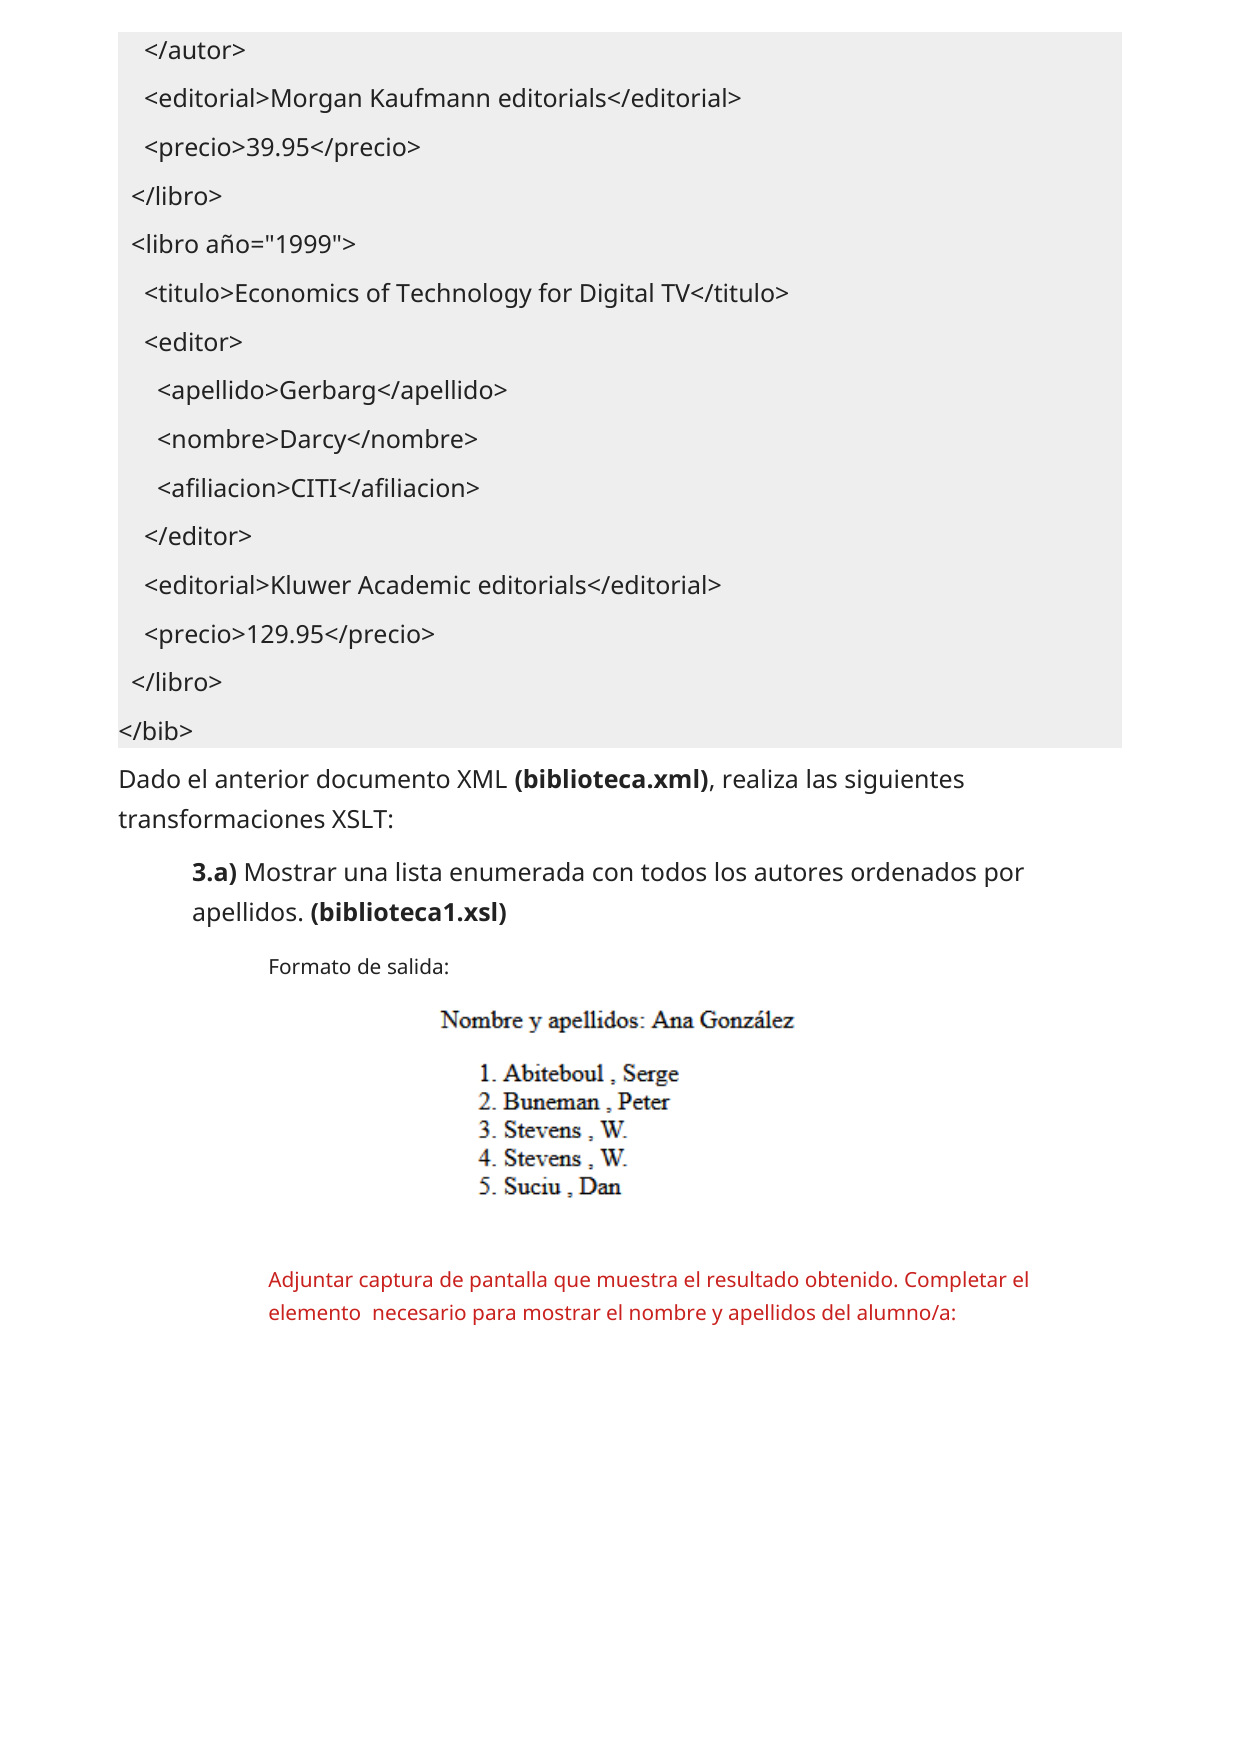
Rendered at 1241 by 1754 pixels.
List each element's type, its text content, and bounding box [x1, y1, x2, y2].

text <editor> [118, 324, 1122, 358]
text </bib> [118, 713, 1122, 748]
list 3.a) Mostrar una lista enumerada con todos los autores ordenados por apellidos. (biblioteca1.xsl) [118, 855, 1122, 928]
text Formato de salida: [118, 948, 1122, 982]
text <titulo>Economics of Technology for Digital TV</titulo> [118, 276, 1122, 310]
text Dado el anterior documento XML (biblioteca.xml), realiza las siguientes transformaciones XSLT: [118, 762, 1122, 835]
text <precio>39.95</precio> [118, 130, 1122, 164]
text <afiliacion>CITI</afiliacion> [118, 470, 1122, 504]
text </libro> [118, 665, 1122, 699]
text Adjuntar captura de pantalla que muestra el resultado obtenido. Completar el elemento necesario para mostrar el nombre y apellidos del alumno/a: [268, 1266, 1122, 1327]
text <editorial>Morgan Kaufmann editorials</editorial> [118, 81, 1122, 115]
text <nombre>Darcy</nombre> [118, 422, 1122, 456]
text <editorial>Kluwer Academic editorials</editorial> [118, 568, 1122, 602]
text <apellido>Gerbarg</apellido> [118, 373, 1122, 407]
text </autor> [118, 32, 1122, 67]
text </editor> [118, 519, 1122, 553]
picture [435, 1000, 812, 1215]
text <precio>129.95</precio> [118, 616, 1122, 650]
text </libro> [118, 178, 1122, 212]
text <libro año="1999"> [118, 227, 1122, 261]
